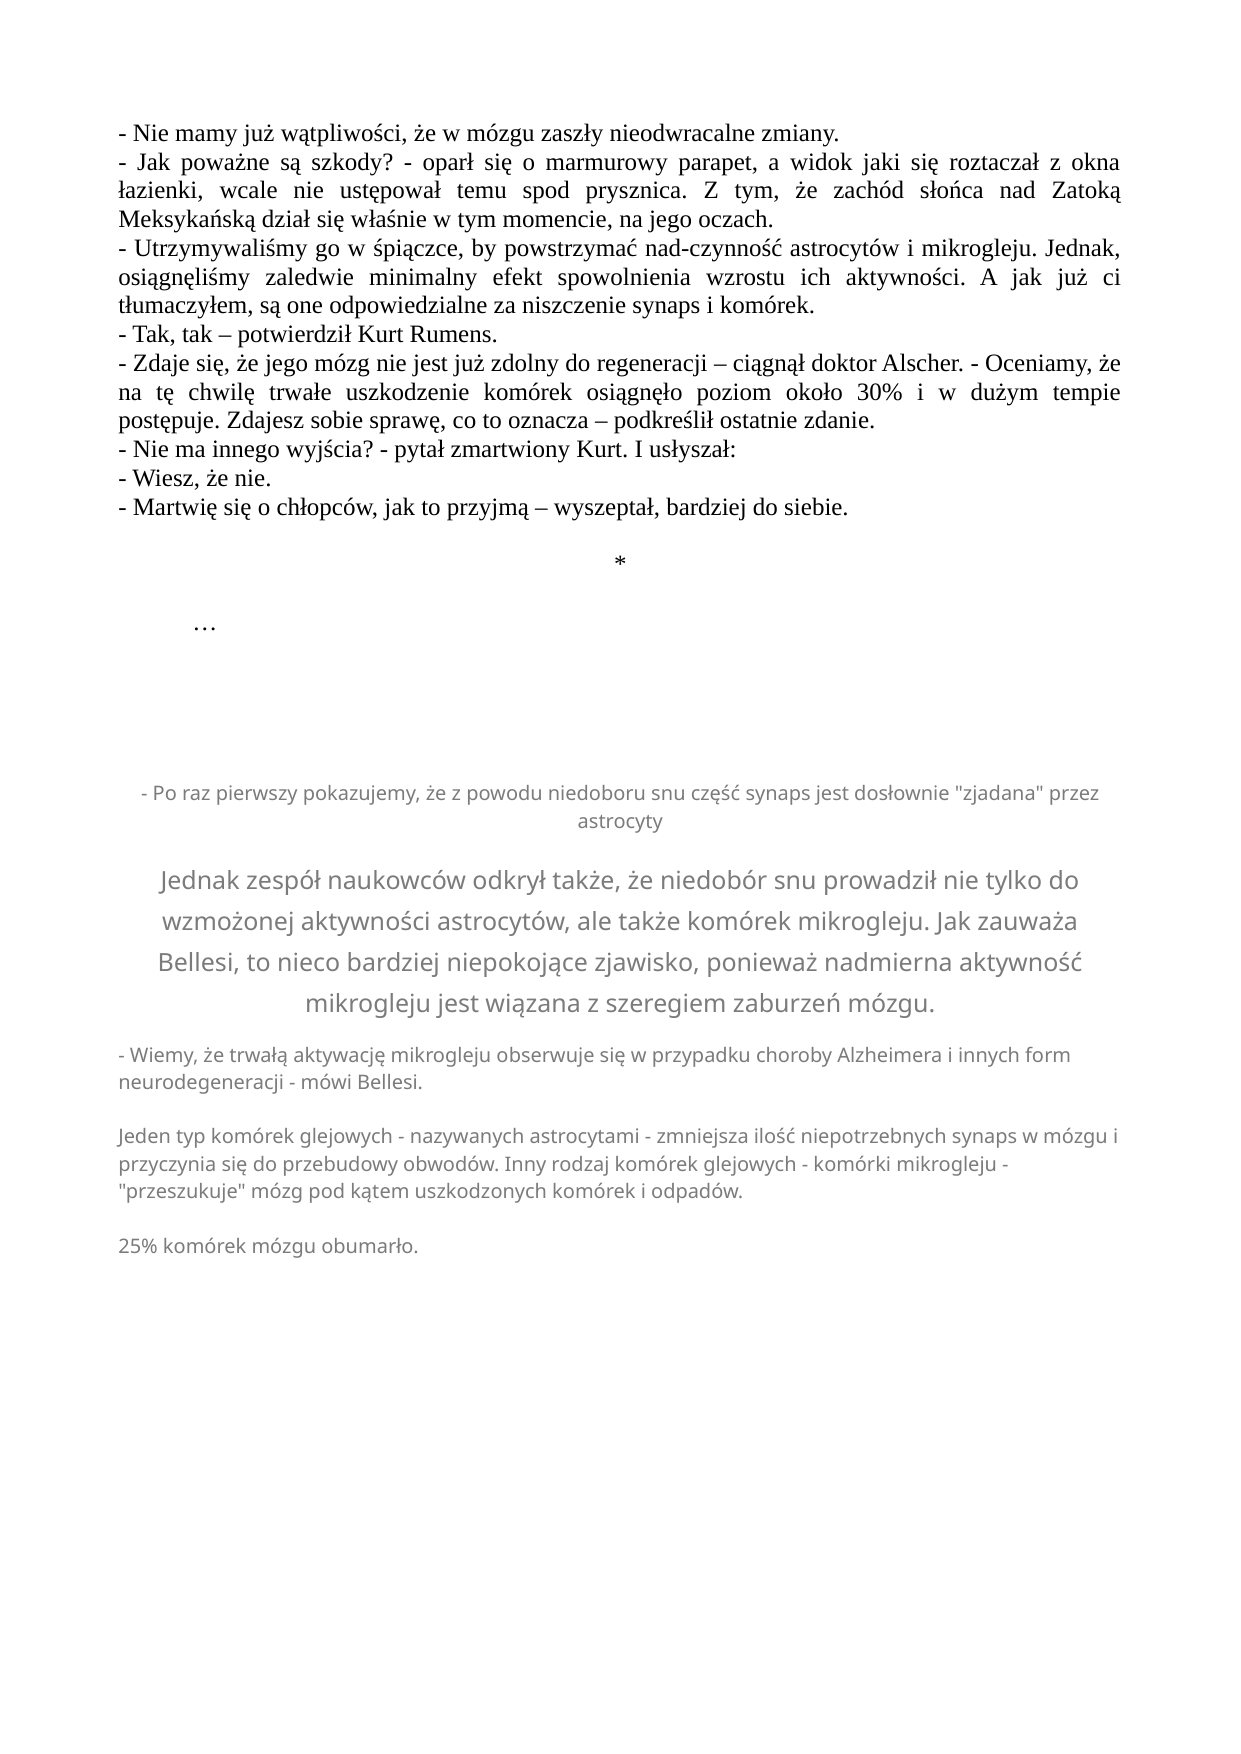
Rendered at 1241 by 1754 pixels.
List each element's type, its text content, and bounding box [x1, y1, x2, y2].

text - Wiemy, że trwałą aktywację mikrogleju obserwuje się w przypadku choroby Alzheimera i innych form neurodegeneracji - mówi Bellesi. [118, 1041, 1122, 1095]
text Jeden typ komórek glejowych - nazywanych astrocytami - zmniejsza ilość niepotrzebnych synaps w mózgu i przyczynia się do przebudowy obwodów. Inny rodzaj komórek glejowych - komórki mikrogleju - "przeszukuje" mózg pod kątem uszkodzonych komórek i odpadów. [118, 1122, 1122, 1204]
text - Martwię się o chłopców, jak to przyjmą – wyszeptał, bardziej do siebie. [118, 492, 1122, 521]
text - Nie mamy już wątpliwości, że w mózgu zaszły nieodwracalne zmiany. [118, 118, 1122, 147]
text … [118, 607, 1122, 636]
text - Zdaje się, że jego mózg nie jest już zdolny do regeneracji – ciągnął doktor Alscher. - Oceniamy, że na tę chwilę trwałe uszkodzenie komórek osiągnęło poziom około 30% i w dużym tempie postępuje. Zdajesz sobie sprawę, co to oznacza – podkreślił ostatnie zdanie. [118, 348, 1122, 434]
text - Wiesz, że nie. [118, 463, 1122, 492]
text - Tak, tak – potwierdził Kurt Rumens. [118, 319, 1122, 348]
text - Utrzymywaliśmy go w śpiączce, by powstrzymać nad-czynność astrocytów i mikrogleju. Jednak, osiągnęliśmy zaledwie minimalny efekt spowolnienia wzrostu ich aktywności. A jak już ci tłumaczyłem, są one odpowiedzialne za niszczenie synaps i komórek. [118, 233, 1122, 319]
text 25% komórek mózgu obumarło. [118, 1232, 1122, 1259]
text - Jak poważne są szkody? - oparł się o marmurowy parapet, a widok jaki się roztaczał z okna łazienki, wcale nie ustępował temu spod prysznica. Z tym, że zachód słońca nad Zatoką Meksykańską dział się właśnie w tym momencie, na jego oczach. [118, 147, 1122, 233]
text - Po raz pierwszy pokazujemy, że z powodu niedoboru snu część synaps jest dosłownie "zjadana" przez astrocyty [118, 779, 1122, 834]
text - Nie ma innego wyjścia? - pytał zmartwiony Kurt. I usłyszał: [118, 434, 1122, 463]
text * [118, 549, 1122, 578]
text Jednak zespół naukowców odkrył także, że niedobór snu prowadził nie tylko do wzmożonej aktywności astrocytów, ale także komórek mikrogleju. Jak zauważa Bellesi, to nieco bardziej niepokojące zjawisko, ponieważ nadmierna aktywność mikrogleju jest wiązana z szeregiem zaburzeń mózgu. [118, 863, 1122, 1019]
